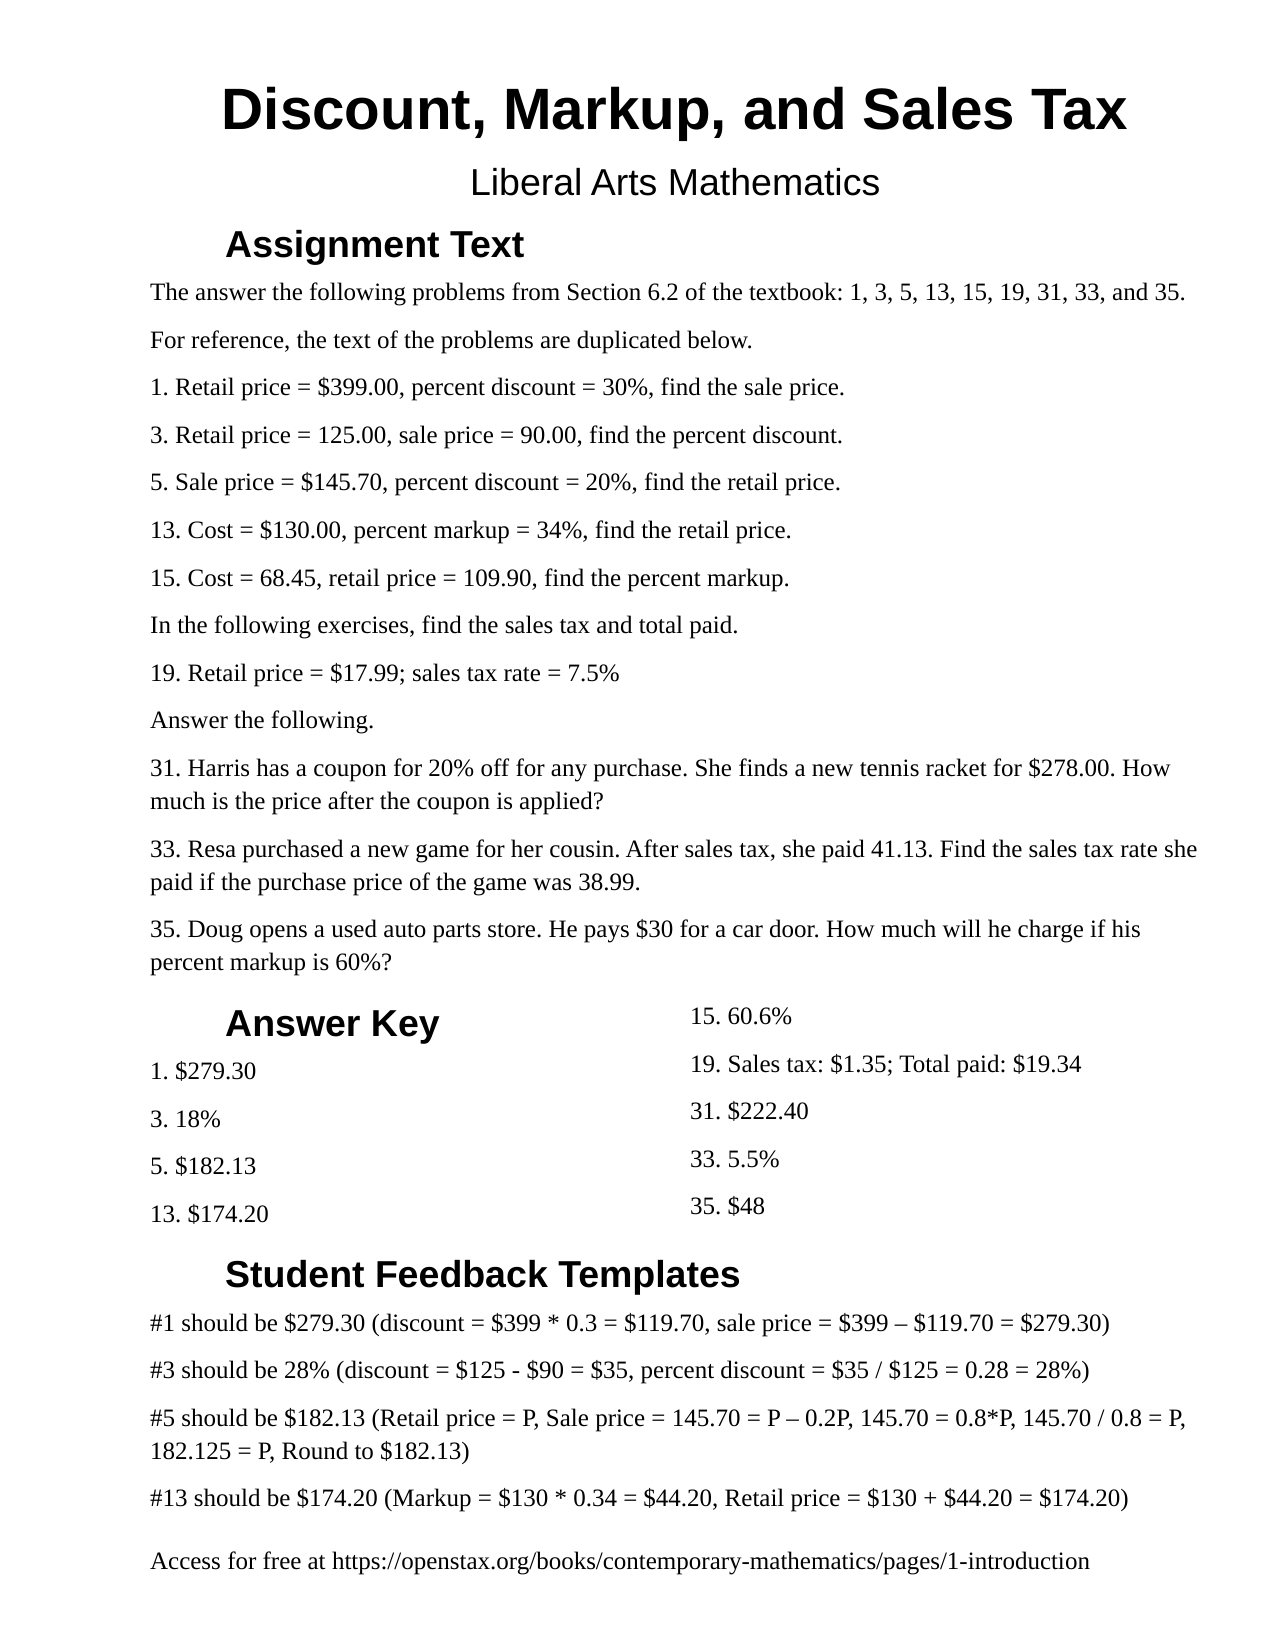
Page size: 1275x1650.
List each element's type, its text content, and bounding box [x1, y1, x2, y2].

text 19. Sales tax: $1.35; Total paid: $19.34 [690, 1049, 1200, 1077]
text 3. Retail price = 125.00, sale price = 90.00, find the percent discount. [150, 420, 1200, 449]
text The answer the following problems from Section 6.2 of the textbook: 1, 3, 5, 13, 15, 19, 31, 33, and 35. [150, 277, 1200, 306]
text 1. $279.30 [150, 1056, 660, 1085]
text 31. Harris has a coupon for 20% off for any purchase. She finds a new tennis racket for $278.00. How much is the price after the coupon is applied? [150, 753, 1200, 815]
text #1 should be $279.30 (discount = $399 * 0.3 = $119.70, sale price = $399 – $119.70 = $279.30) [150, 1308, 1200, 1336]
text 33. Resa purchased a new game for her cousin. After sales tax, she paid 41.13. Find the sales tax rate she paid if the purchase price of the game was 38.99. [150, 834, 1200, 896]
text 13. $174.20 [150, 1199, 660, 1228]
text 13. Cost = $130.00, percent markup = 34%, find the retail price. [150, 515, 1200, 544]
text 3. 18% [150, 1104, 660, 1132]
text 35. $48 [690, 1191, 1200, 1220]
text For reference, the text of the problems are duplicated below. [150, 325, 1200, 353]
subtitle Answer Key [150, 1001, 660, 1044]
text 15. 60.6% [690, 1001, 1200, 1030]
text 31. $222.40 [690, 1096, 1200, 1125]
text 19. Retail price = $17.99; sales tax rate = 7.5% [150, 658, 1200, 687]
subtitle Assignment Text [150, 222, 1200, 265]
subtitle Liberal Arts Mathematics [150, 160, 1200, 203]
text #3 should be 28% (discount = $125 - $90 = $35, percent discount = $35 / $125 = 0.28 = 28%) [150, 1355, 1200, 1384]
text 33. 5.5% [690, 1144, 1200, 1173]
text #13 should be $174.20 (Markup = $130 * 0.34 = $44.20, Retail price = $130 + $44.20 = $174.20) [150, 1483, 1200, 1512]
text Answer the following. [150, 706, 1200, 734]
text 35. Doug opens a used auto parts store. He pays $30 for a car door. How much will he charge if his percent markup is 60%? [150, 914, 1200, 976]
text In the following exercises, find the sales tax and total paid. [150, 610, 1200, 639]
text #5 should be $182.13 (Retail price = P, Sale price = 145.70 = P – 0.2P, 145.70 = 0.8*P, 145.70 / 0.8 = P, 182.125 = P, Round to $182.13) [150, 1403, 1200, 1465]
text 15. Cost = 68.45, retail price = 109.90, find the percent markup. [150, 563, 1200, 591]
text 1. Retail price = $399.00, percent discount = 30%, find the sale price. [150, 372, 1200, 401]
subtitle Student Feedback Templates [150, 1253, 1200, 1296]
title Discount, Markup, and Sales Tax [150, 75, 1200, 142]
text 5. $182.13 [150, 1151, 660, 1180]
text 5. Sale price = $145.70, percent discount = 20%, find the retail price. [150, 467, 1200, 496]
